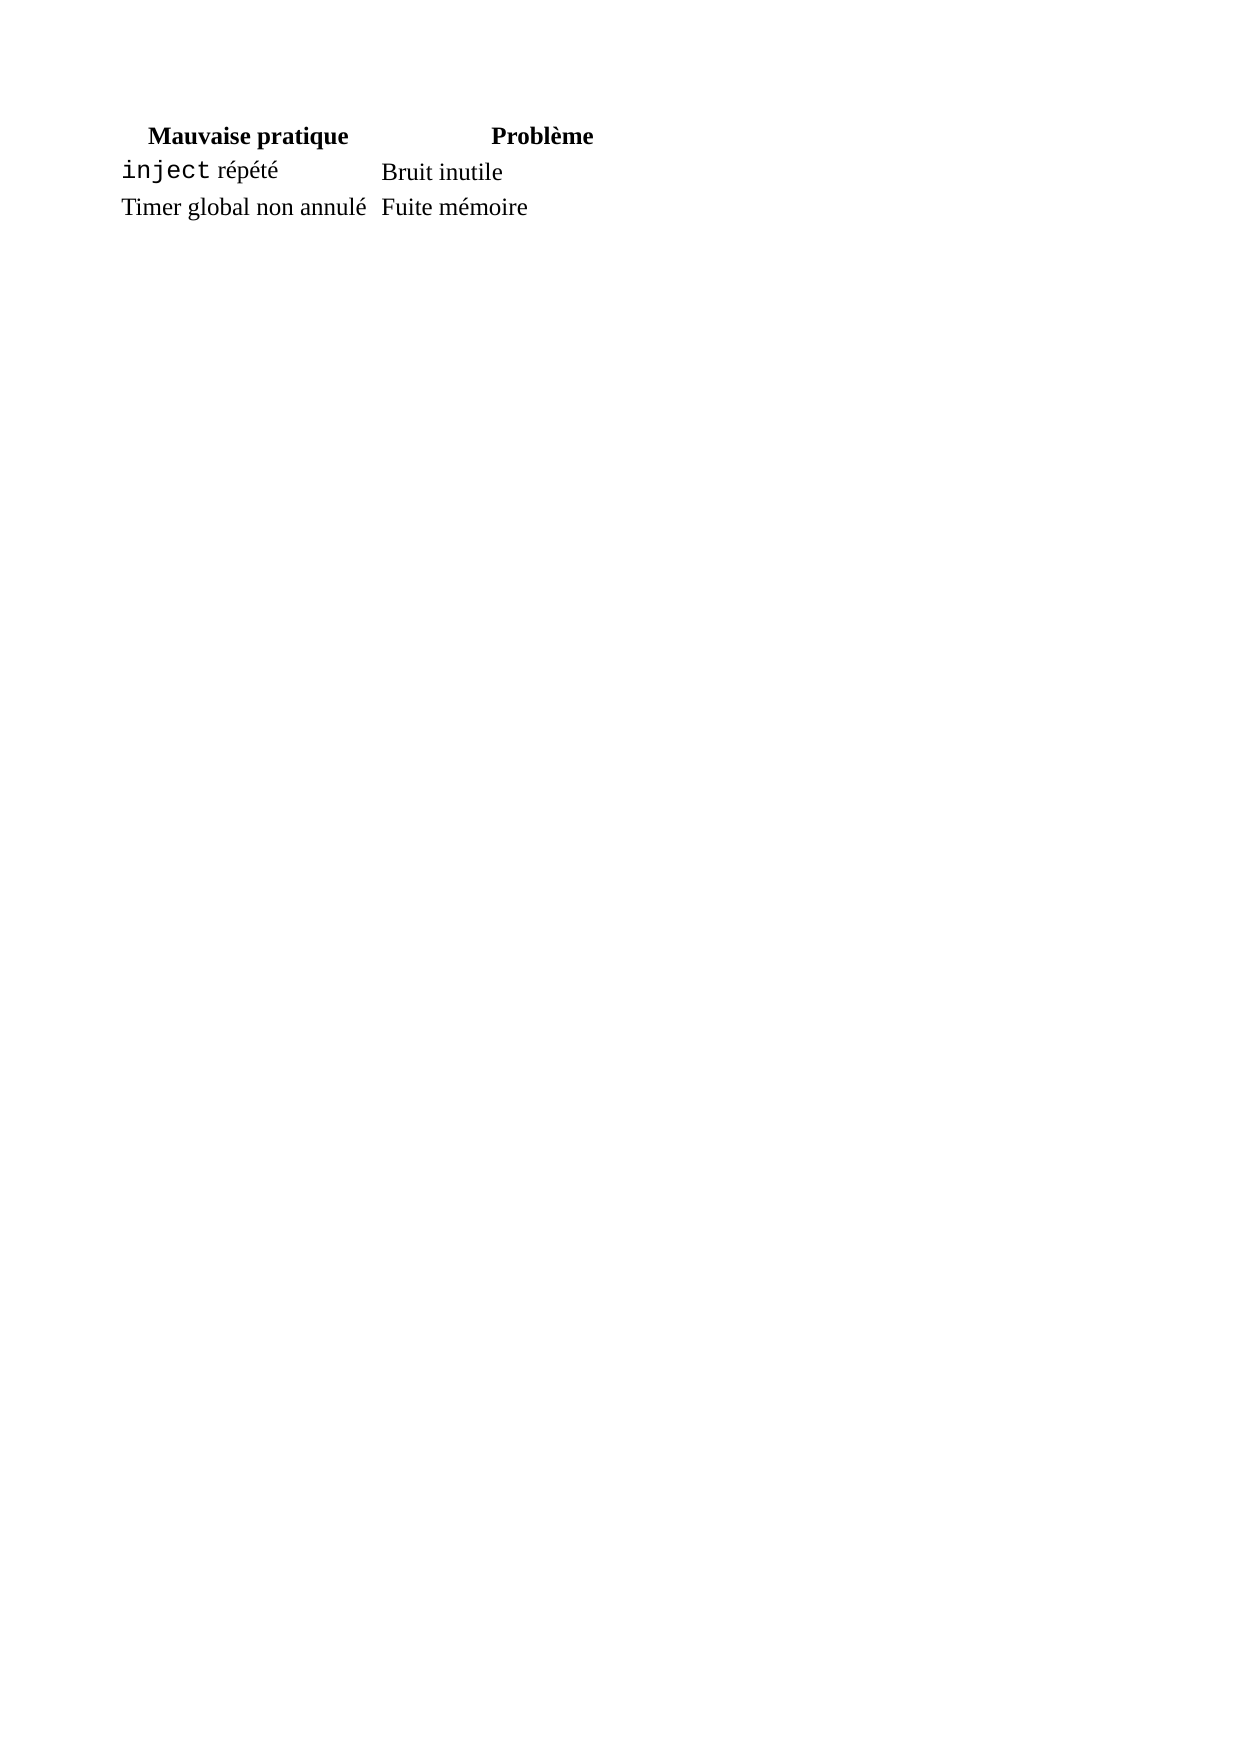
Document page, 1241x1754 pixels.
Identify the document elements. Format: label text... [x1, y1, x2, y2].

table_cell Bruit inutile ❌ [378, 153, 706, 189]
table_header Mauvaise pratique [118, 118, 378, 153]
table_cell inject répété [118, 153, 378, 189]
table_header Problème [378, 118, 706, 153]
table_cell Fuite mémoire ❌ [378, 189, 706, 224]
table_cell Timer global non annulé [118, 189, 378, 224]
